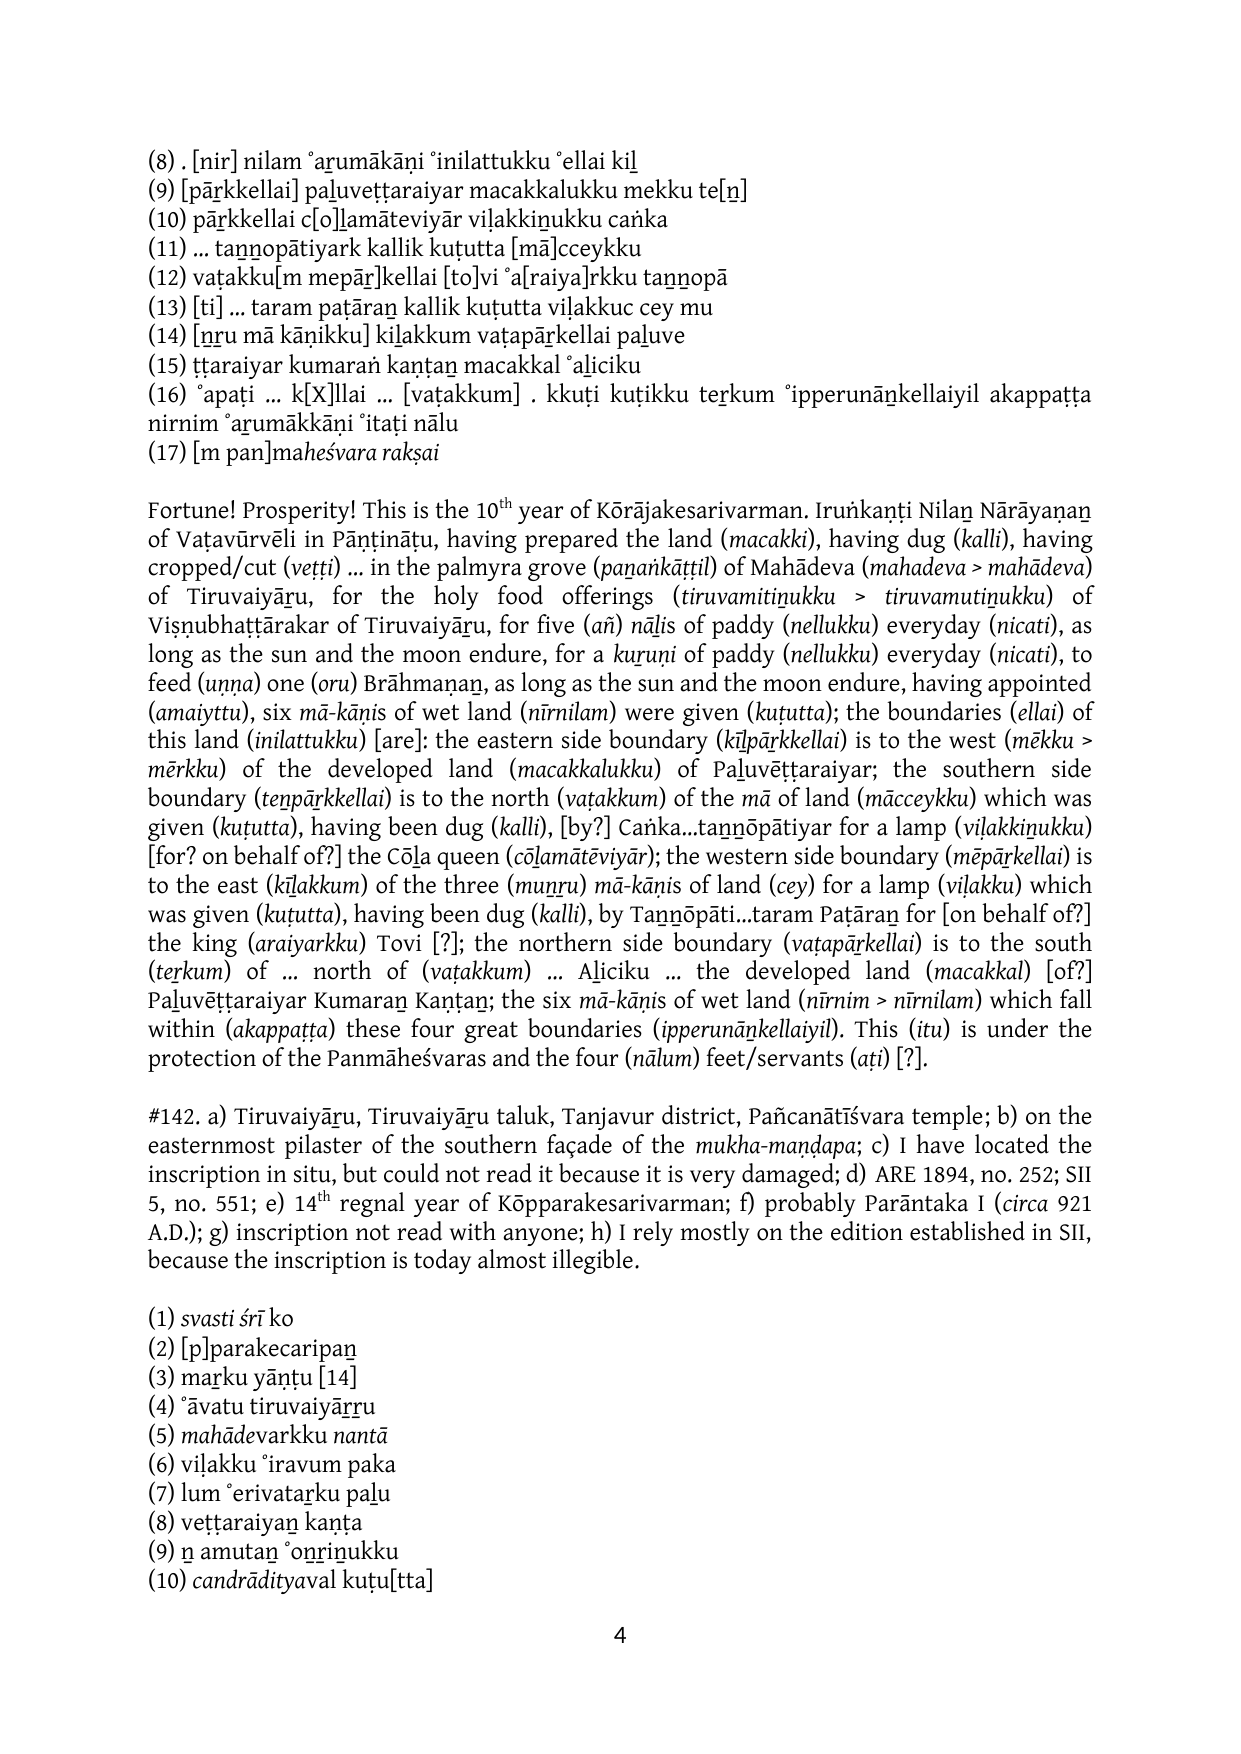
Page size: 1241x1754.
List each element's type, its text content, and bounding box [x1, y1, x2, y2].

text (16) ˚apaṭi … k[X]llai … [vaṭakkum] . kkuṭi kuṭikku teṟkum ˚ipperunāṉkellaiyil akappaṭṭa nirnim ˚aṟumākkāṇi ˚itaṭi nālu [148, 380, 1093, 438]
text (15) ṭṭaraiyar kumaraṅ kaṇṭaṉ macakkal ˚aḻiciku [148, 351, 1093, 380]
text Fortune! Prosperity! This is the 10th year of Kōrājakesarivarman. Iruṅkaṇṭi Nilaṉ Nārāyaṇaṉ of Vaṭavūrvēli in Pāṇṭināṭu, having prepared the land (macakki), having dug (kalli), having cropped/cut (veṭṭi) … in the palmyra grove (paṉaṅkāṭṭil) of Mahādeva (mahadeva > mahādeva) of Tiruvaiyāṟu, for the holy food offerings (tiruvamitiṉukku > tiruvamutiṉukku) of Viṣṇubhaṭṭārakar of Tiruvaiyāṟu, for five (añ) nāḻis of paddy (nellukku) everyday (nicati), as long as the sun and the moon endure, for a kuṟuṇi of paddy (nellukku) everyday (nicati), to feed (uṇṇa) one (oru) Brāhmaṇaṉ, as long as the sun and the moon endure, having appointed (amaiyttu), six mā-kāṇis of wet land (nīrnilam) were given (kuṭutta); the boundaries (ellai) of this land (inilattukku) [are]: the eastern side boundary (kīḻpāṟkkellai) is to the west (mēkku > mērkku) of the developed land (macakkalukku) of Paḻuvēṭṭaraiyar; the southern side boundary (teṉpāṟkkellai) is to the north (vaṭakkum) of the mā of land (mācceykku) which was given (kuṭutta), having been dug (kalli), [by?] Caṅka…taṉṉōpātiyar for a lamp (viḷakkiṉukku) [for? on behalf of?] the Cōḻa queen (cōḻamātēviyār); the western side boundary (mēpāṟkellai) is to the east (kīḻakkum) of the three (muṉṟu) mā-kāṇis of land (cey) for a lamp (viḷakku) which was given (kuṭutta), having been dug (kalli), by Taṉṉōpāti…taram Paṭāraṉ for [on behalf of?] the king (araiyarkku) Tovi [?]; the northern side boundary (vaṭapāṟkellai) is to the south (teṟkum) of … north of (vaṭakkum) … Aḻiciku … the developed land (macakkal) [of?] Paḻuvēṭṭaraiyar Kumaraṉ Kaṇṭaṉ; the six mā-kāṇis of wet land (nīrnim > nīrnilam) which fall within (akappaṭṭa) these four great boundaries (ipperunāṉkellaiyil). This (itu) is under the protection of the Panmāheśvaras and the four (nālum) feet/servants (aṭi) [?]. [148, 496, 1093, 1073]
text (5) mahādevarkku nantā [148, 1421, 1093, 1450]
text (4) ˚āvatu tiruvaiyāṟṟu [148, 1392, 1093, 1421]
text (9) ṉ amutaṉ ˚oṉṟiṉukku [148, 1537, 1093, 1566]
text (14) [ṉṟu mā kāṇikku] kiḻakkum vaṭapāṟkellai paḻuve [148, 322, 1093, 351]
text (10) candrādityaval kuṭu[tta] [148, 1566, 1093, 1595]
text (6) viḷakku ˚iravum paka [148, 1450, 1093, 1479]
text (11) … taṉṉopātiyark kallik kuṭutta [mā]cceykku [148, 235, 1093, 264]
text (12) vaṭakku[m mepāṟ]kellai [to]vi ˚a[raiya]rkku taṉṉopā [148, 264, 1093, 293]
text (8) veṭṭaraiyaṉ kaṇṭa [148, 1508, 1093, 1537]
text (8) . [nir] nilam ˚aṟumākāṇi ˚inilattukku ˚ellai kiḻ [148, 148, 1093, 176]
text (17) [m pan]maheśvara rakṣai [148, 438, 1093, 467]
text (13) [ti] … taram paṭāraṉ kallik kuṭutta viḷakkuc cey mu [148, 293, 1093, 322]
text (2) [p]parakecaripaṉ [148, 1334, 1093, 1363]
text #142. a) Tiruvaiyāṟu, Tiruvaiyāṟu taluk, Tanjavur district, Pañcanātīśvara temple; b) on the easternmost pilaster of the southern façade of the mukha-maṇḍapa; c) I have located the inscription in situ, but could not read it because it is very damaged; d) ARE 1894, no. 252; SII 5, no. 551; e) 14th regnal year of Kōpparakesarivarman; f) probably Parāntaka I (circa 921 A.D.); g) inscription not read with anyone; h) I rely mostly on the edition established in SII, because the inscription is today almost illegible. [148, 1102, 1093, 1276]
text (10) pāṟkkellai c[o]ḻamāteviyār viḷakkiṉukku caṅka [148, 206, 1093, 234]
text (7) lum ˚erivataṟku paḻu [148, 1479, 1093, 1508]
text (3) maṟku yāṇṭu [14] [148, 1363, 1093, 1392]
text (9) [pāṟkkellai] paḻuveṭṭaraiyar macakkalukku mekku te[ṉ] [148, 177, 1093, 206]
text (1) svasti śrī ko [148, 1305, 1093, 1334]
